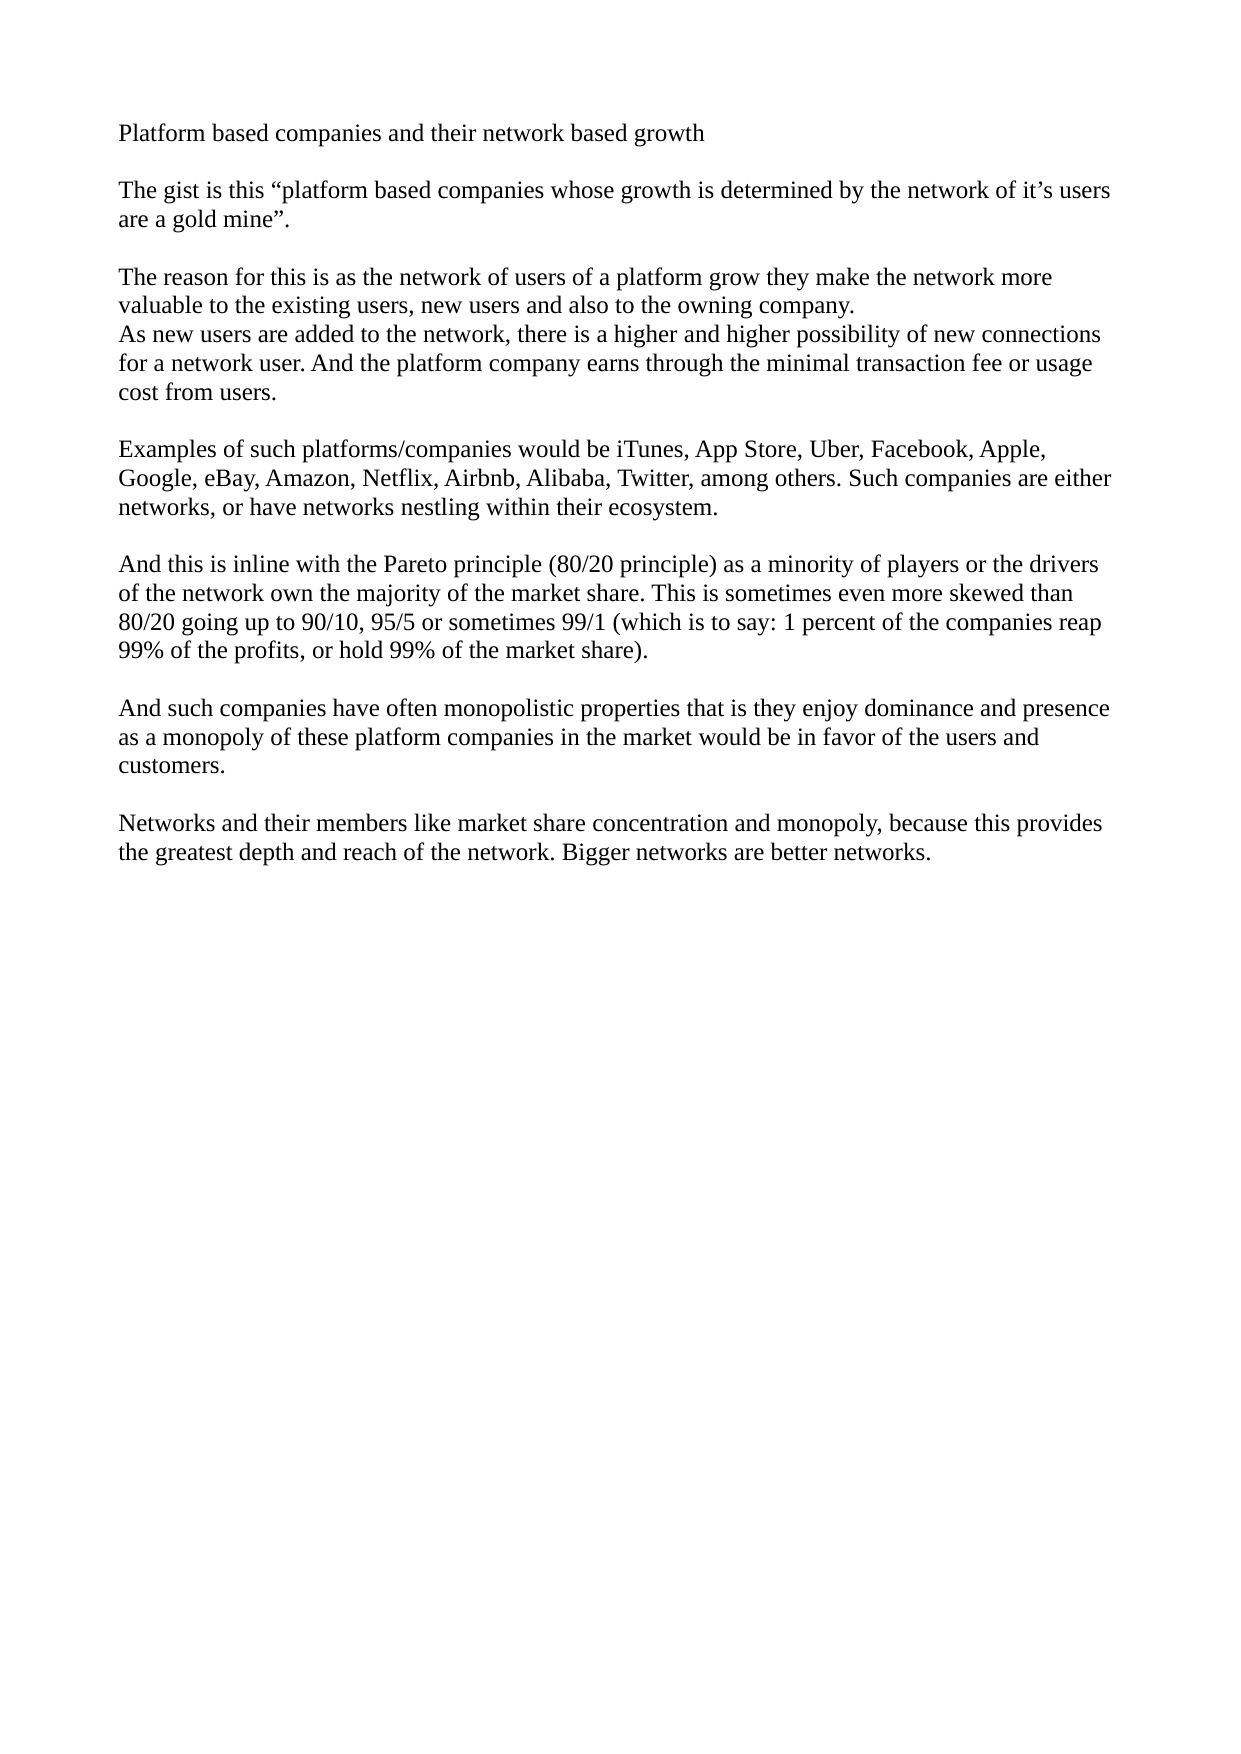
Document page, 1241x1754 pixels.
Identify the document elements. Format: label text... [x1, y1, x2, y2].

text As new users are added to the network, there is a higher and higher possibility of new connections for a network user. And the platform company earns through the minimal transaction fee or usage cost from users. [118, 319, 1122, 406]
text Platform based companies and their network based growth [118, 118, 1122, 147]
text Examples of such platforms/companies would be iTunes, App Store, Uber, Facebook, Apple, Google, eBay, Amazon, Netflix, Airbnb, Alibaba, Twitter, among others. Such companies are either networks, or have networks nestling within their ecosystem. [118, 434, 1122, 521]
text Networks and their members like market share concentration and monopoly, because this provides the greatest depth and reach of the network. Bigger networks are better networks. [118, 808, 1122, 866]
text And such companies have often monopolistic properties that is they enjoy dominance and presence as a monopoly of these platform companies in the market would be in favor of the users and customers. [118, 693, 1122, 779]
text The gist is this “platform based companies whose growth is determined by the network of it’s users are a gold mine”. [118, 176, 1122, 233]
text And this is inline with the Pareto principle (80/20 principle) as a minority of players or the drivers of the network own the majority of the market share. This is sometimes even more skewed than 80/20 going up to 90/10, 95/5 or sometimes 99/1 (which is to say: 1 percent of the companies reap 99% of the profits, or hold 99% of the market share). [118, 549, 1122, 664]
text The reason for this is as the network of users of a platform grow they make the network more valuable to the existing users, new users and also to the owning company. [118, 262, 1122, 319]
